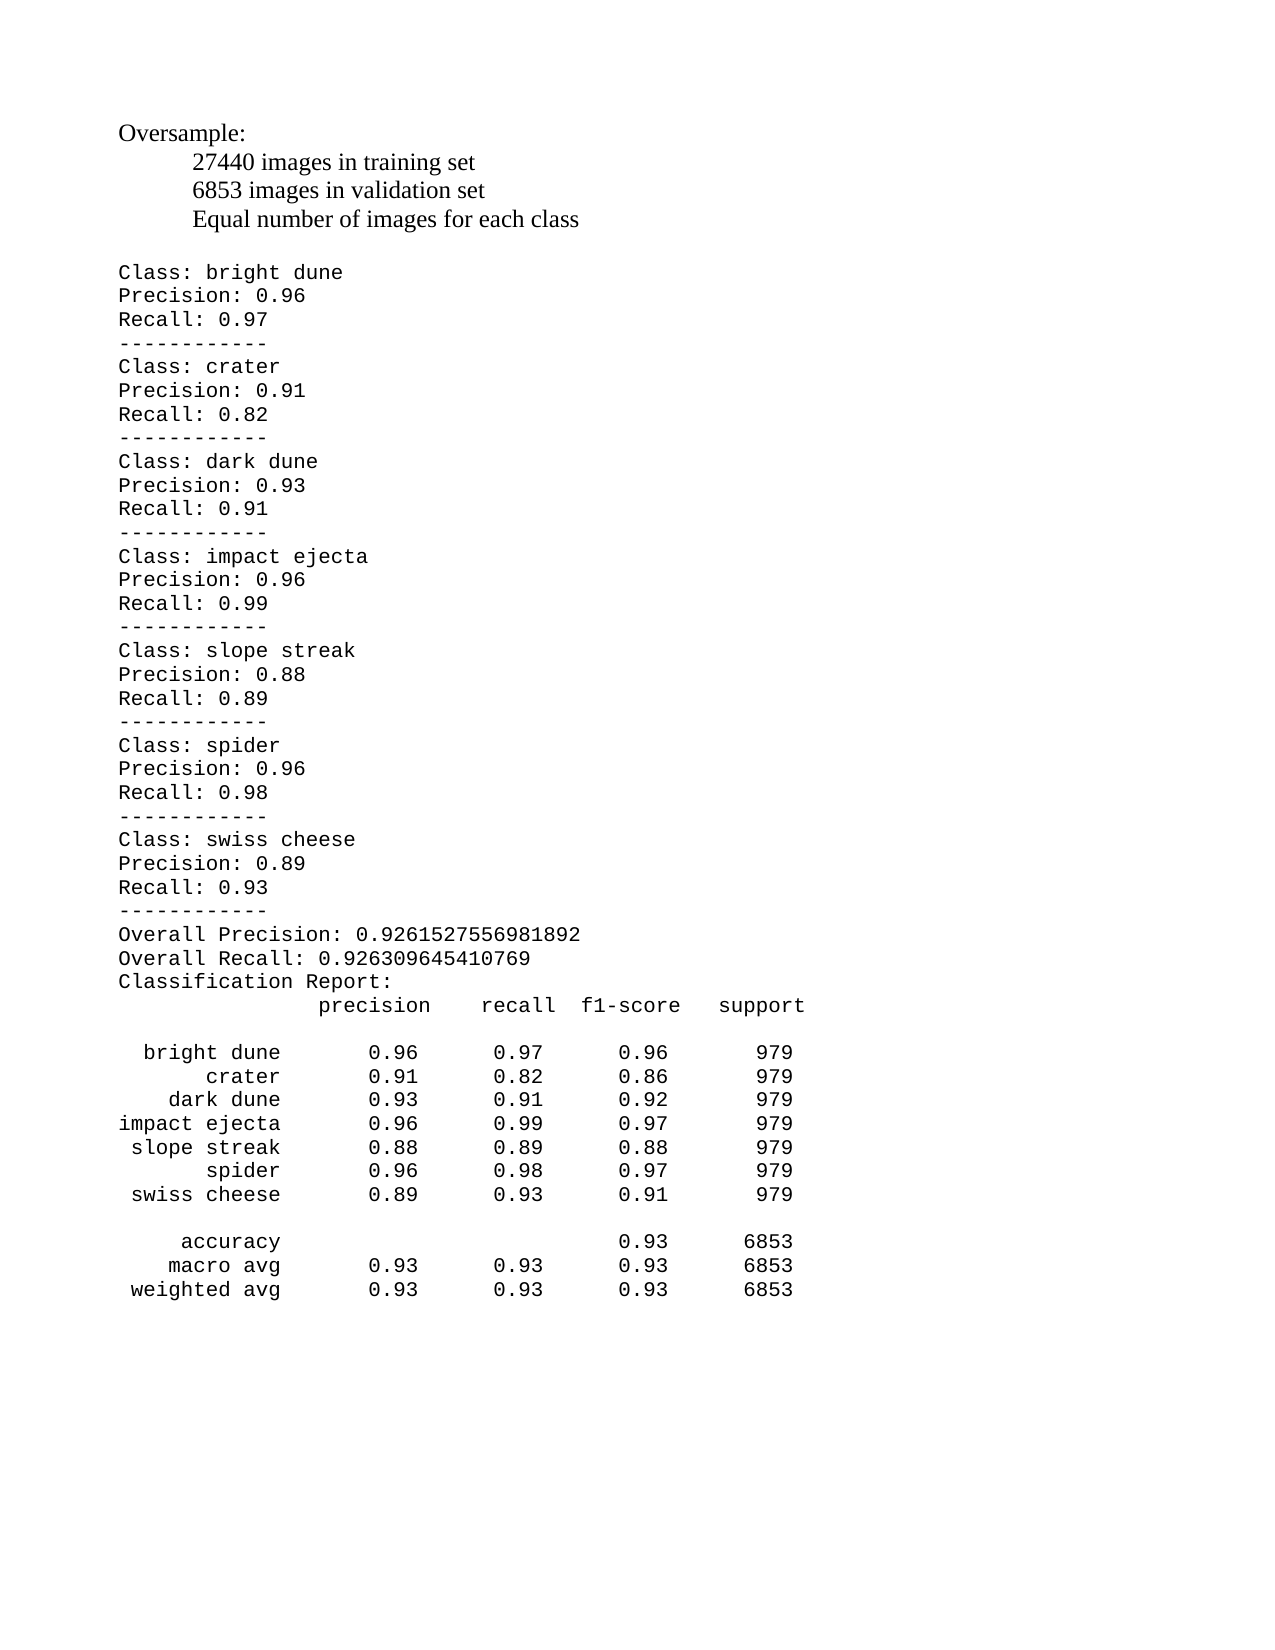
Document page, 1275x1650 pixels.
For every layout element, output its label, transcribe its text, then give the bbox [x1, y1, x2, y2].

text Recall: 0.93 [118, 877, 1157, 900]
text Class: spider [118, 735, 1157, 758]
text 6853 images in validation set [118, 176, 1157, 204]
text impact ejecta 0.96 0.99 0.97 979 [118, 1113, 1157, 1137]
text ------------ [118, 522, 1157, 546]
text Class: crater [118, 356, 1157, 380]
text weighted avg 0.93 0.93 0.93 6853 [118, 1279, 1157, 1302]
text swiss cheese 0.89 0.93 0.91 979 [118, 1184, 1157, 1208]
text Overall Precision: 0.9261527556981892 [118, 924, 1157, 948]
text Precision: 0.88 [118, 664, 1157, 687]
text ------------ [118, 617, 1157, 640]
text Precision: 0.93 [118, 475, 1157, 498]
text Precision: 0.89 [118, 853, 1157, 877]
text Oversample: [118, 118, 1157, 147]
text Precision: 0.91 [118, 380, 1157, 404]
text precision recall f1-score support [118, 995, 1157, 1018]
text spider 0.96 0.98 0.97 979 [118, 1160, 1157, 1184]
text accuracy 0.93 6853 [118, 1231, 1157, 1255]
text Recall: 0.99 [118, 593, 1157, 617]
text ------------ [118, 711, 1157, 735]
text 27440 images in training set [118, 147, 1157, 176]
text macro avg 0.93 0.93 0.93 6853 [118, 1255, 1157, 1279]
text ------------ [118, 900, 1157, 924]
text dark dune 0.93 0.91 0.92 979 [118, 1089, 1157, 1113]
text Class: bright dune [118, 262, 1157, 286]
text Recall: 0.97 [118, 309, 1157, 333]
text Class: swiss cheese [118, 829, 1157, 853]
text Precision: 0.96 [118, 569, 1157, 593]
text ------------ [118, 427, 1157, 451]
text Class: impact ejecta [118, 546, 1157, 569]
text crater 0.91 0.82 0.86 979 [118, 1066, 1157, 1089]
text Classification Report: [118, 971, 1157, 995]
text Class: dark dune [118, 451, 1157, 475]
text Recall: 0.91 [118, 498, 1157, 522]
text ------------ [118, 806, 1157, 829]
text Recall: 0.98 [118, 782, 1157, 806]
text Precision: 0.96 [118, 758, 1157, 782]
text ------------ [118, 333, 1157, 356]
text bright dune 0.96 0.97 0.96 979 [118, 1042, 1157, 1066]
text Class: slope streak [118, 640, 1157, 664]
text Equal number of images for each class [118, 204, 1157, 233]
text Precision: 0.96 [118, 286, 1157, 309]
text slope streak 0.88 0.89 0.88 979 [118, 1137, 1157, 1160]
text Overall Recall: 0.926309645410769 [118, 948, 1157, 971]
text Recall: 0.89 [118, 687, 1157, 711]
text Recall: 0.82 [118, 404, 1157, 427]
